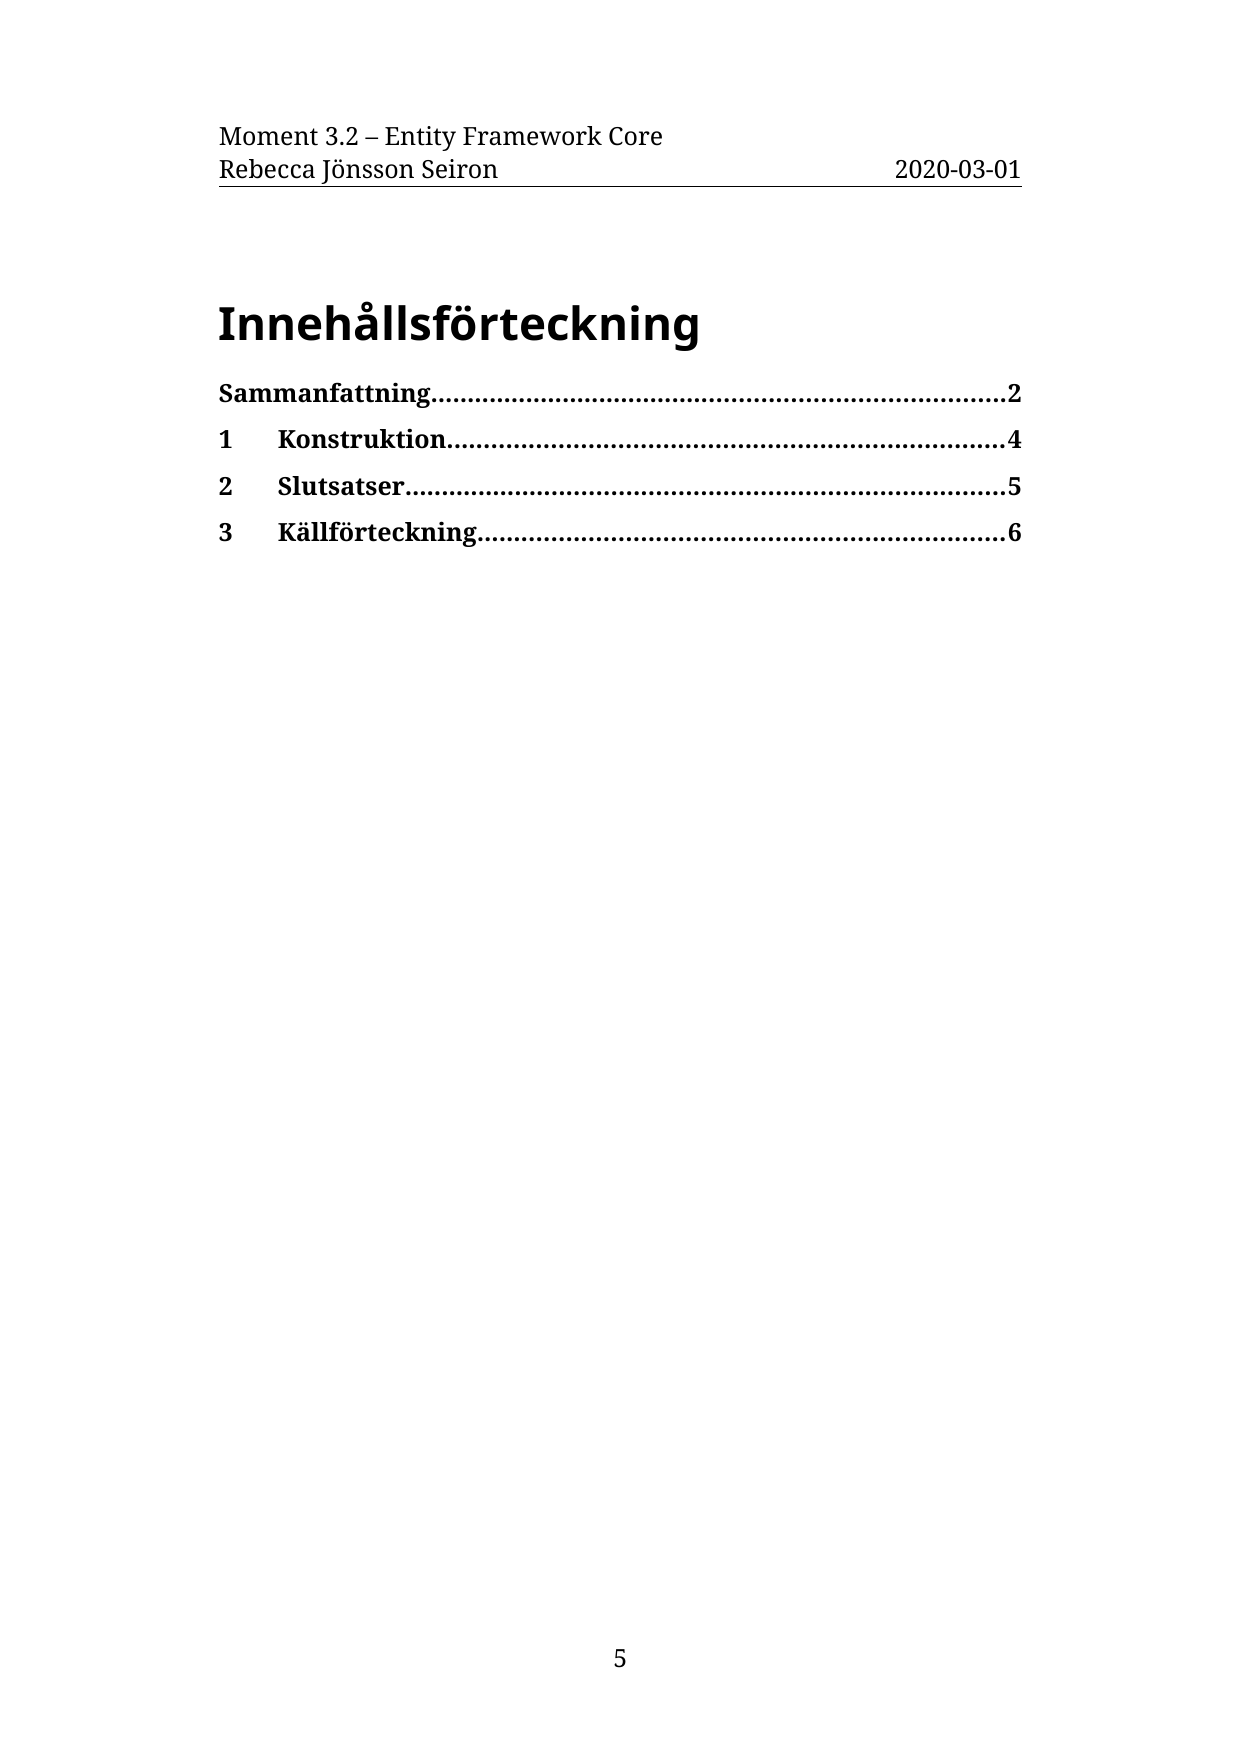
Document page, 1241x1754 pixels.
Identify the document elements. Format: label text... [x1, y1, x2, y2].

text 3 Källförteckning 6 [218, 514, 1022, 549]
text Sammanfattning 2 [218, 375, 1022, 409]
text 1 Konstruktion 4 [218, 422, 1022, 456]
text 2 Slutsatser 5 [218, 468, 1022, 502]
subtitle Innehållsförteckning [218, 291, 1022, 353]
